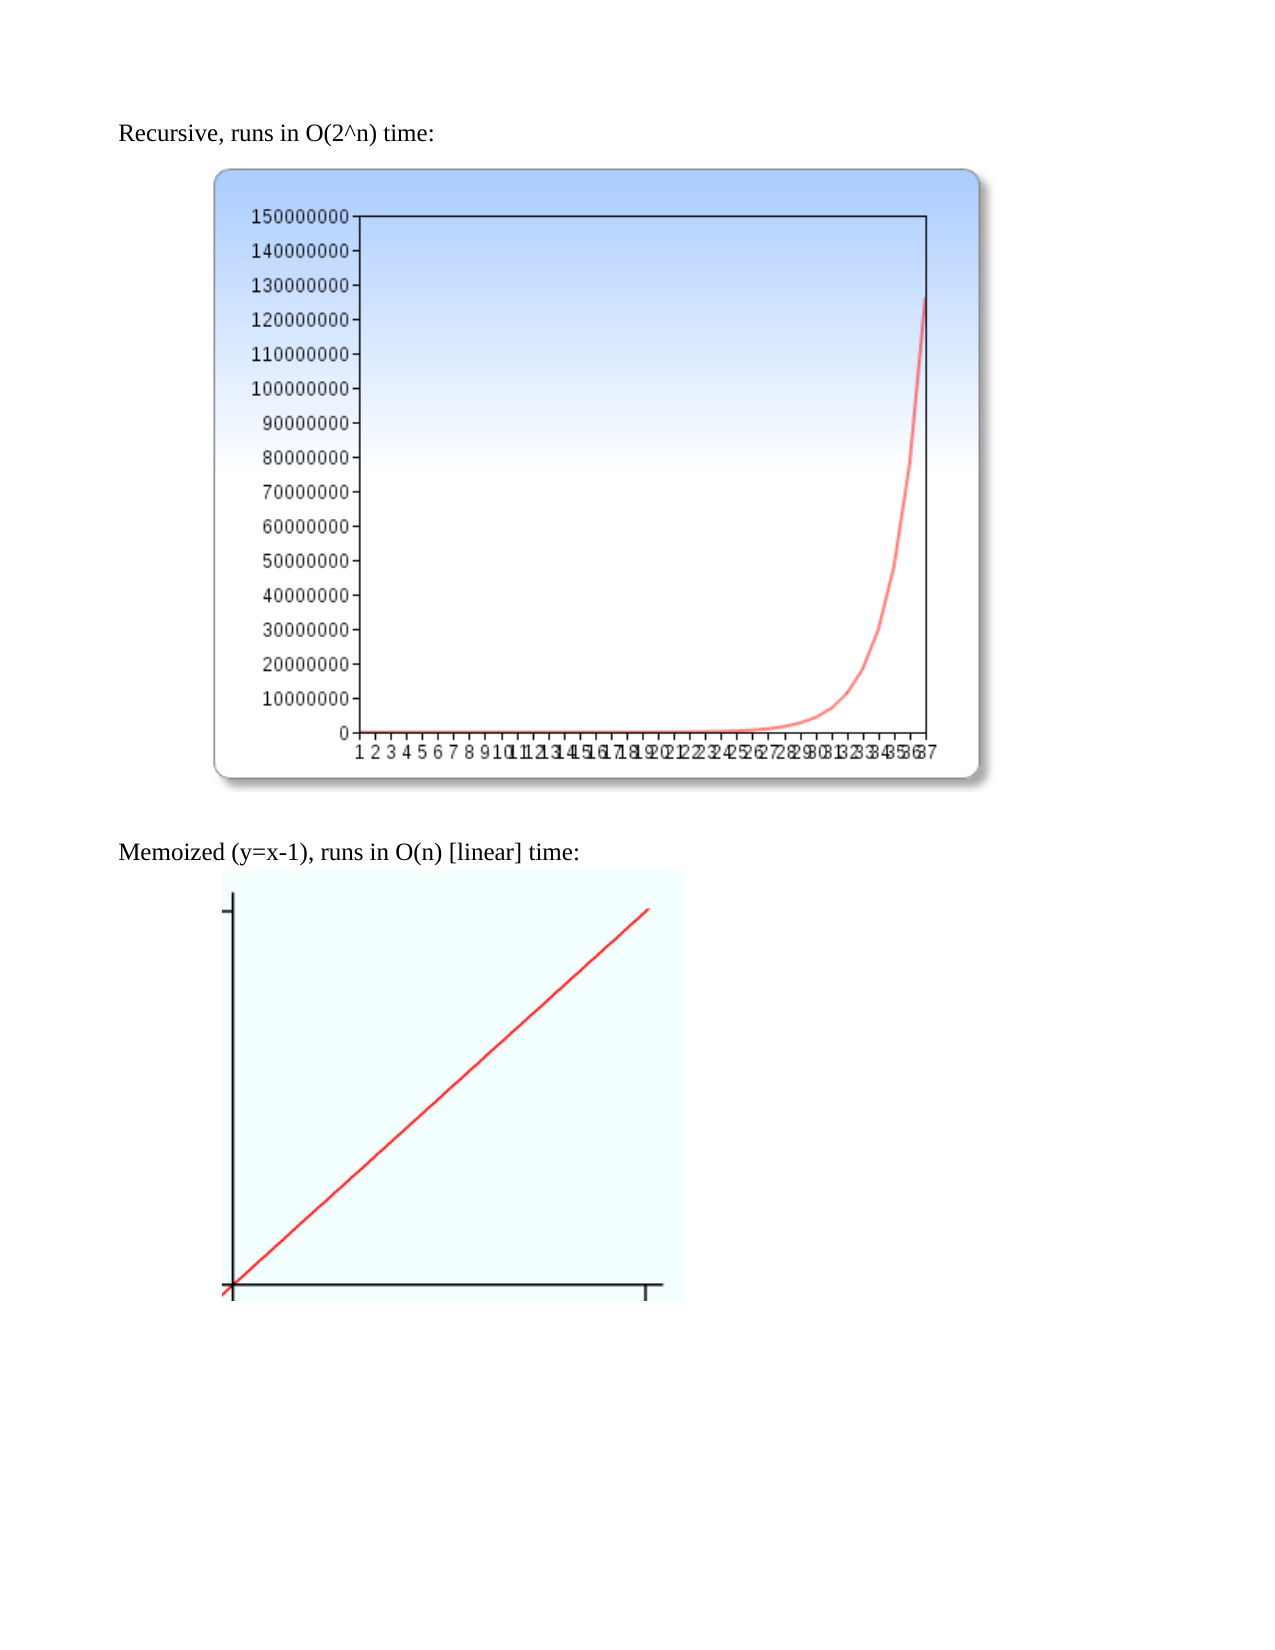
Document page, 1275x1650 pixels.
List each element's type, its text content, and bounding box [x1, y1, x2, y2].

picture [195, 161, 1018, 792]
picture [221, 871, 685, 1301]
text Memoized (y=x-1), runs in O(n) [linear] time: [118, 837, 1157, 866]
text Recursive, runs in O(2^n) time: [118, 118, 1157, 147]
